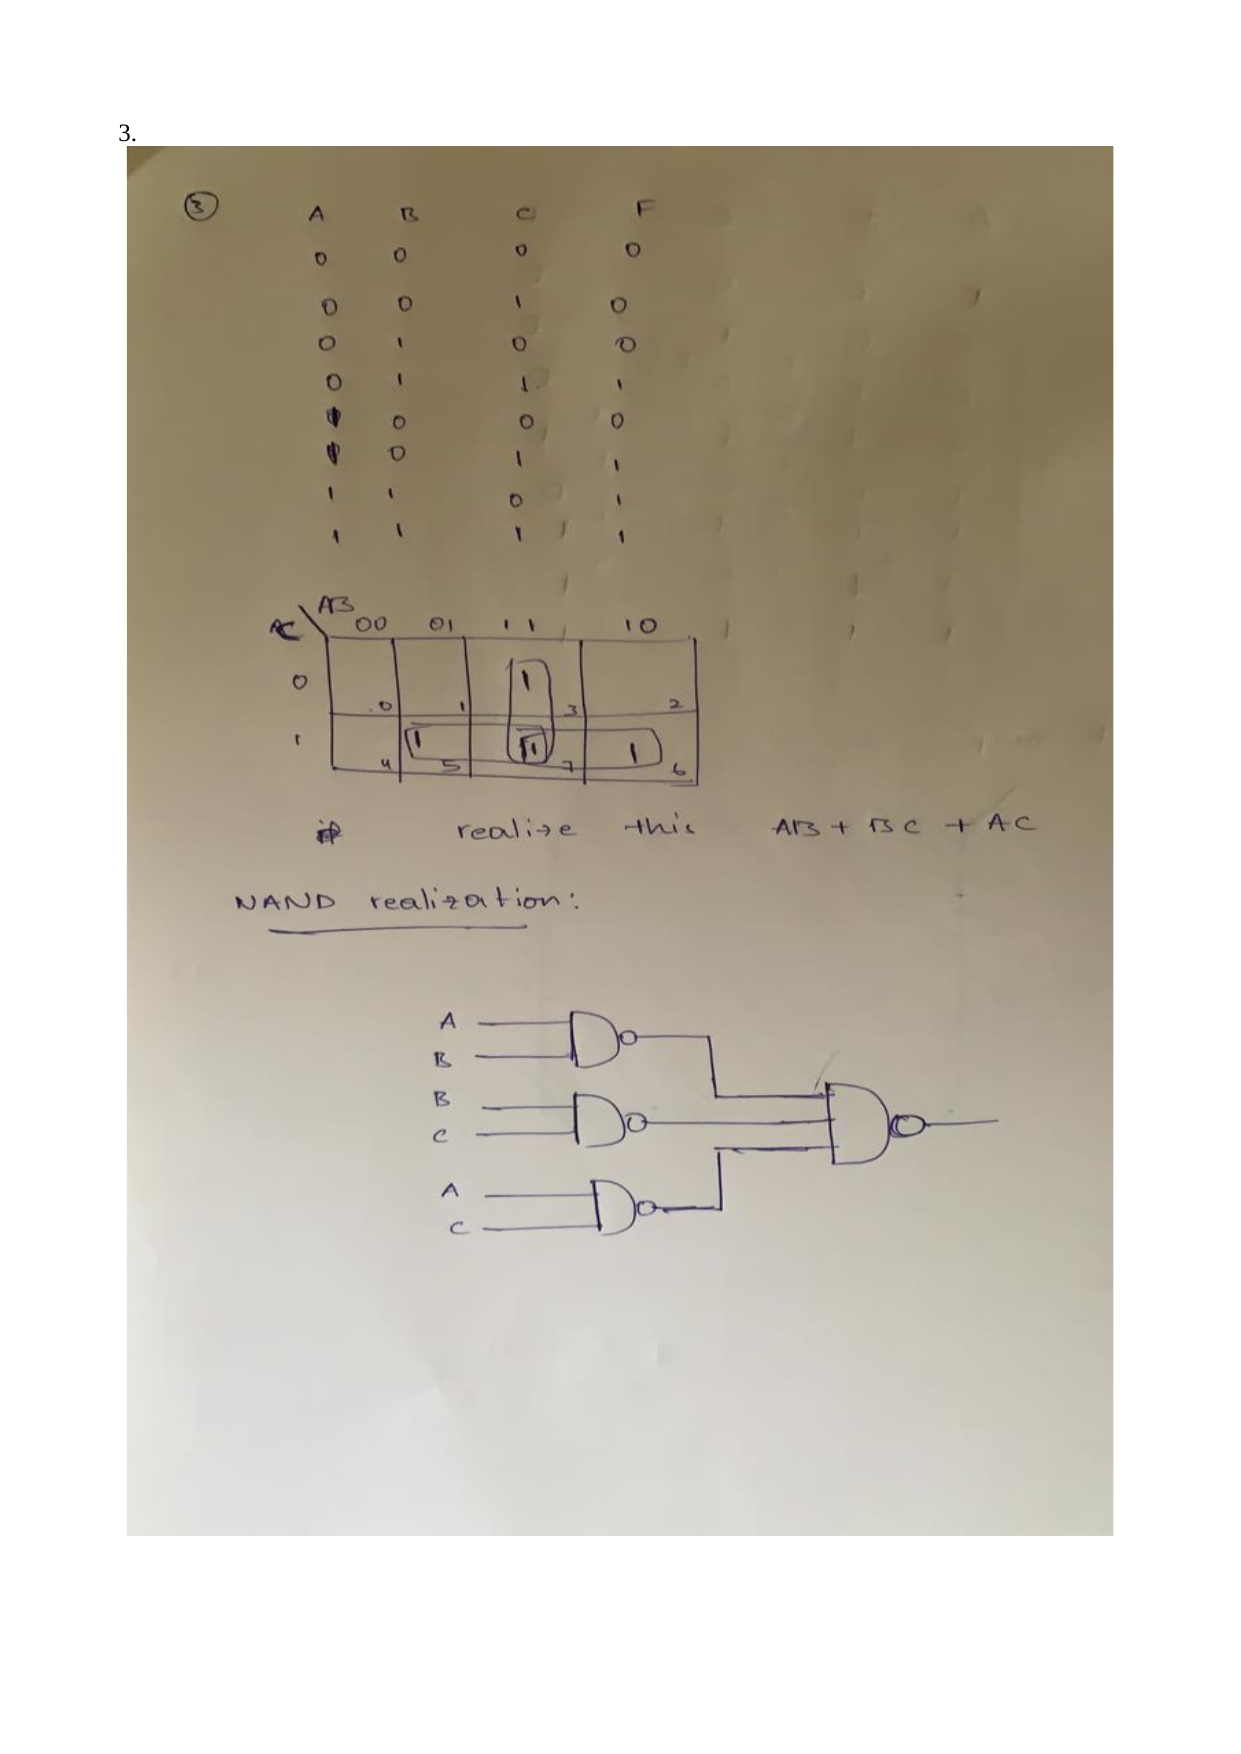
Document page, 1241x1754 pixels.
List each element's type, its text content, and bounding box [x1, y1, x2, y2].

picture [126, 146, 1114, 1536]
text 3. [118, 118, 1122, 147]
